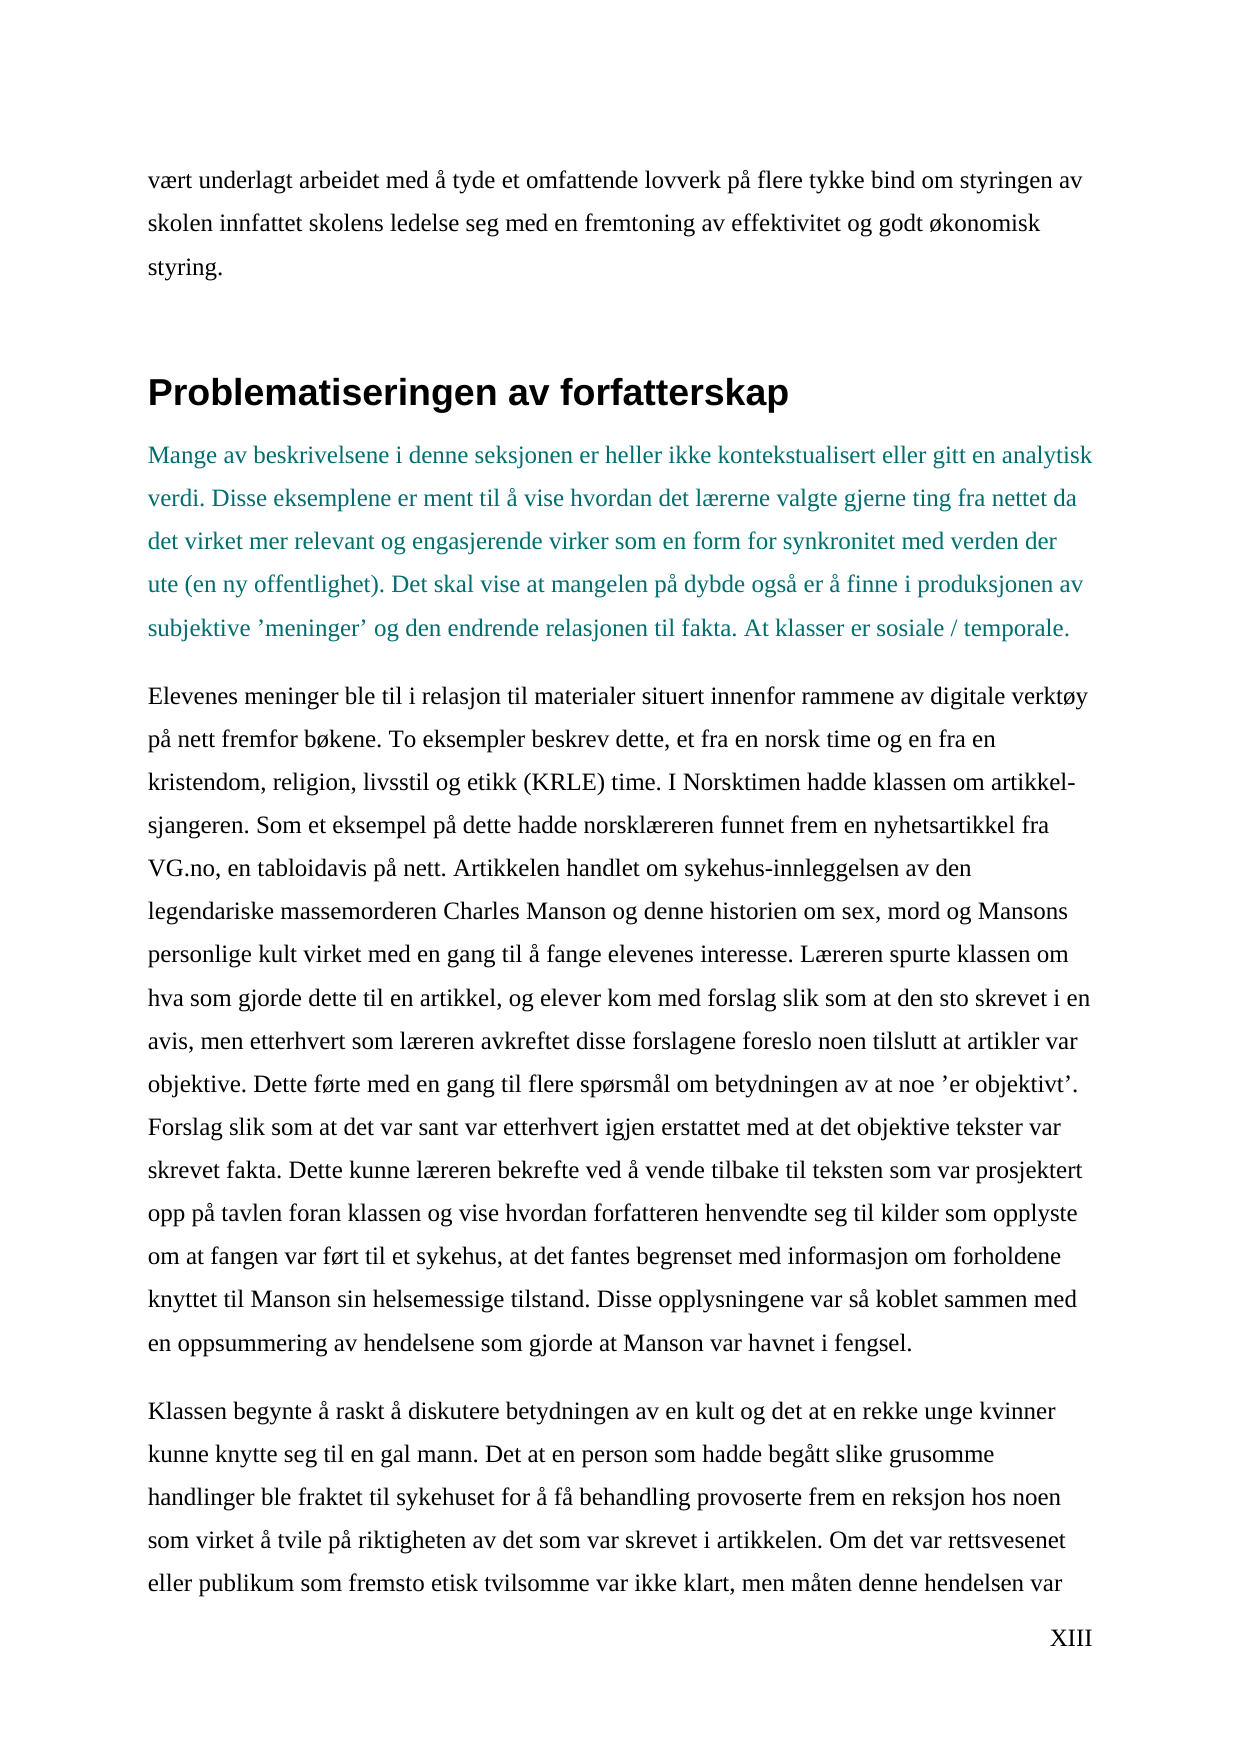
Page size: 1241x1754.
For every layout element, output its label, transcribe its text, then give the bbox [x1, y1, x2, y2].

text Elevenes meninger ble til i relasjon til materialer situert innenfor rammene av digitale verktøy på nett fremfor bøkene. To eksempler beskrev dette, et fra en norsk time og en fra en kristendom, religion, livsstil og etikk (KRLE) time. I Norsktimen hadde klassen om artikkel-sjangeren. Som et eksempel på dette hadde norsklæreren funnet frem en nyhetsartikkel fra VG.no, en tabloidavis på nett. Artikkelen handlet om sykehus-innleggelsen av den legendariske massemorderen Charles Manson og denne historien om sex, mord og Mansons personlige kult virket med en gang til å fange elevenes interesse. Læreren spurte klassen om hva som gjorde dette til en artikkel, og elever kom med forslag slik som at den sto skrevet i en avis, men etterhvert som læreren avkreftet disse forslagene foreslo noen tilslutt at artikler var objektive. Dette førte med en gang til flere spørsmål om betydningen av at noe ’er objektivt’. Forslag slik som at det var sant var etterhvert igjen erstattet med at det objektive tekster var skrevet fakta. Dette kunne læreren bekrefte ved å vende tilbake til teksten som var prosjektert opp på tavlen foran klassen og vise hvordan forfatteren henvendte seg til kilder som opplyste om at fangen var ført til et sykehus, at det fantes begrenset med informasjon om forholdene knyttet til Manson sin helsemessige tilstand. Disse opplysningene var så koblet sammen med en oppsummering av hendelsene som gjorde at Manson var havnet i fengsel. [148, 681, 1092, 1356]
subtitle Problematiseringen av forfatterskap [148, 370, 1092, 413]
text Klassen begynte å raskt å diskutere betydningen av en kult og det at en rekke unge kvinner kunne knytte seg til en gal mann. Det at en person som hadde begått slike grusomme handlinger ble fraktet til sykehuset for å få behandling provoserte frem en reksjon hos noen som virket å tvile på riktigheten av det som var skrevet i artikkelen. Om det var rettsvesenet eller publikum som fremsto etisk tvilsomme var ikke klart, men måten denne hendelsen var [148, 1396, 1092, 1597]
text Mange av beskrivelsene i denne seksjonen er heller ikke kontekstualisert eller gitt en analytisk verdi. Disse eksemplene er ment til å vise hvordan det lærerne valgte gjerne ting fra nettet da det virket mer relevant og engasjerende virker som en form for synkronitet med verden der ute (en ny offentlighet). Det skal vise at mangelen på dybde også er å finne i produksjonen av subjektive ’meninger’ og den endrende relasjonen til fakta. At klasser er sosiale / temporale. [148, 440, 1092, 641]
text vært underlagt arbeidet med å tyde et omfattende lovverk på flere tykke bind om styringen av skolen innfattet skolens ledelse seg med en fremtoning av effektivitet og godt økonomisk styring. [148, 165, 1092, 280]
